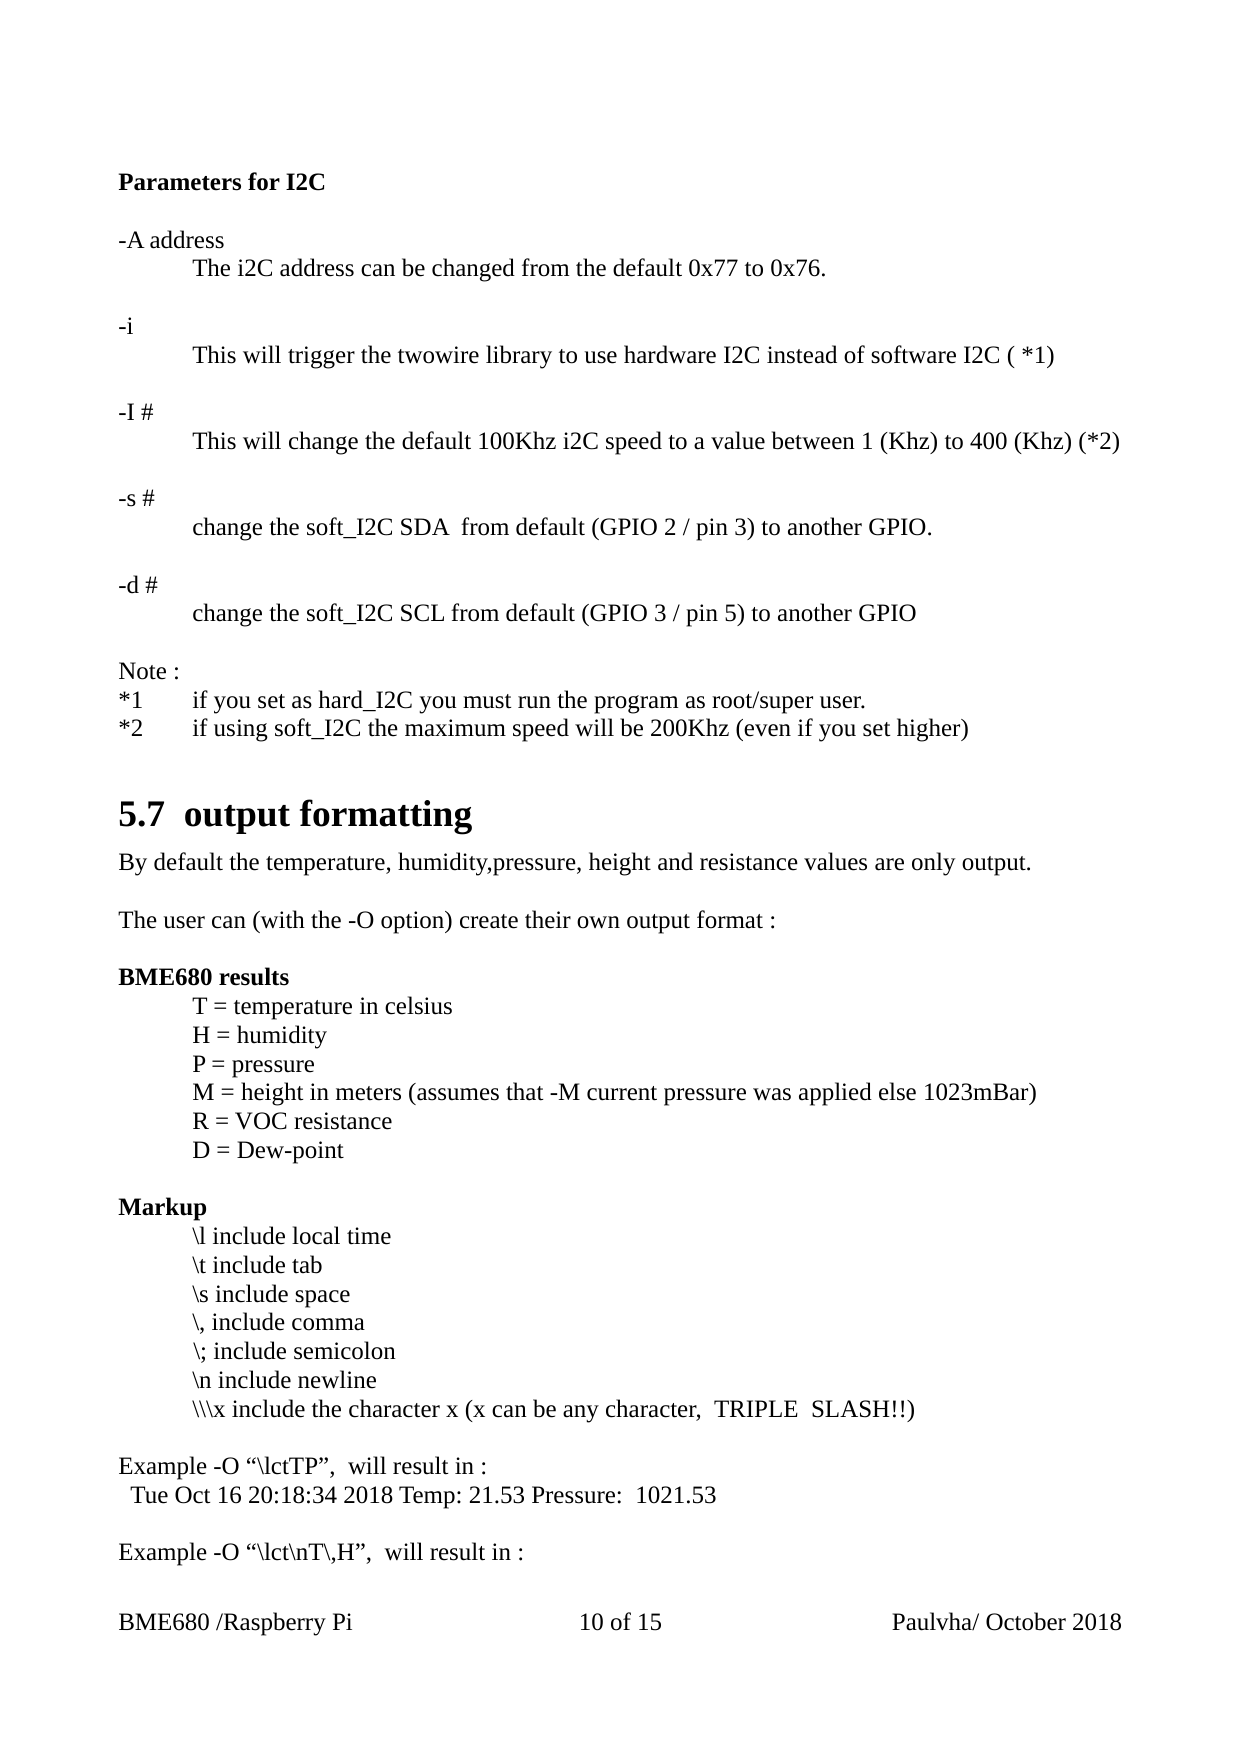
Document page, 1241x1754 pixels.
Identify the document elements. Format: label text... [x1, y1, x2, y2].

text \, include comma [118, 1307, 1122, 1336]
text D = Dew-point [118, 1135, 1122, 1164]
text change the soft_I2C SDA from default (GPIO 2 / pin 3) to another GPIO. [118, 512, 1122, 541]
text BME680 results [118, 962, 1122, 991]
text \s include space [118, 1279, 1122, 1307]
text Parameters for I2C [118, 167, 1122, 196]
text -A address [118, 225, 1122, 253]
text \t include tab [118, 1250, 1122, 1279]
text M = height in meters (assumes that -M current pressure was applied else 1023mBar) [118, 1077, 1122, 1106]
text *2 if using soft_I2C the maximum speed will be 200Khz (even if you set higher) [118, 713, 1122, 742]
text Markup [118, 1192, 1122, 1221]
text The user can (with the -O option) create their own output format : [118, 905, 1122, 934]
text This will trigger the twowire library to use hardware I2C instead of software I2C ( *1) [118, 340, 1122, 368]
text \l include local time [118, 1221, 1122, 1250]
text *1 if you set as hard_I2C you must run the program as root/super user. [118, 685, 1122, 713]
text P = pressure [118, 1049, 1122, 1077]
text change the soft_I2C SCL from default (GPIO 3 / pin 5) to another GPIO [118, 598, 1122, 627]
text Tue Oct 16 20:18:34 2018 Temp: 21.53 Pressure: 1021.53 [118, 1480, 1122, 1509]
text R = VOC resistance [118, 1106, 1122, 1135]
text -d # [118, 570, 1122, 598]
text -i [118, 311, 1122, 340]
subtitle 5.7 output formatting [118, 792, 1122, 835]
text Example -O “\lctTP”, will result in : [118, 1451, 1122, 1480]
text This will change the default 100Khz i2C speed to a value between 1 (Khz) to 400 (Khz) (*2) [118, 426, 1122, 455]
text H = humidity [118, 1020, 1122, 1049]
text -I # [118, 397, 1122, 426]
text \n include newline [118, 1365, 1122, 1394]
text Example -O “\lct\nT\,H”, will result in : [118, 1537, 1122, 1566]
text The i2C address can be changed from the default 0x77 to 0x76. [118, 253, 1122, 282]
text By default the temperature, humidity,pressure, height and resistance values are only output. [118, 847, 1122, 876]
text -s # [118, 483, 1122, 512]
text \\\x include the character x (x can be any character, TRIPLE SLASH!!) [118, 1394, 1122, 1422]
text \; include semicolon [118, 1336, 1122, 1365]
text Note : [118, 656, 1122, 685]
text T = temperature in celsius [118, 991, 1122, 1020]
